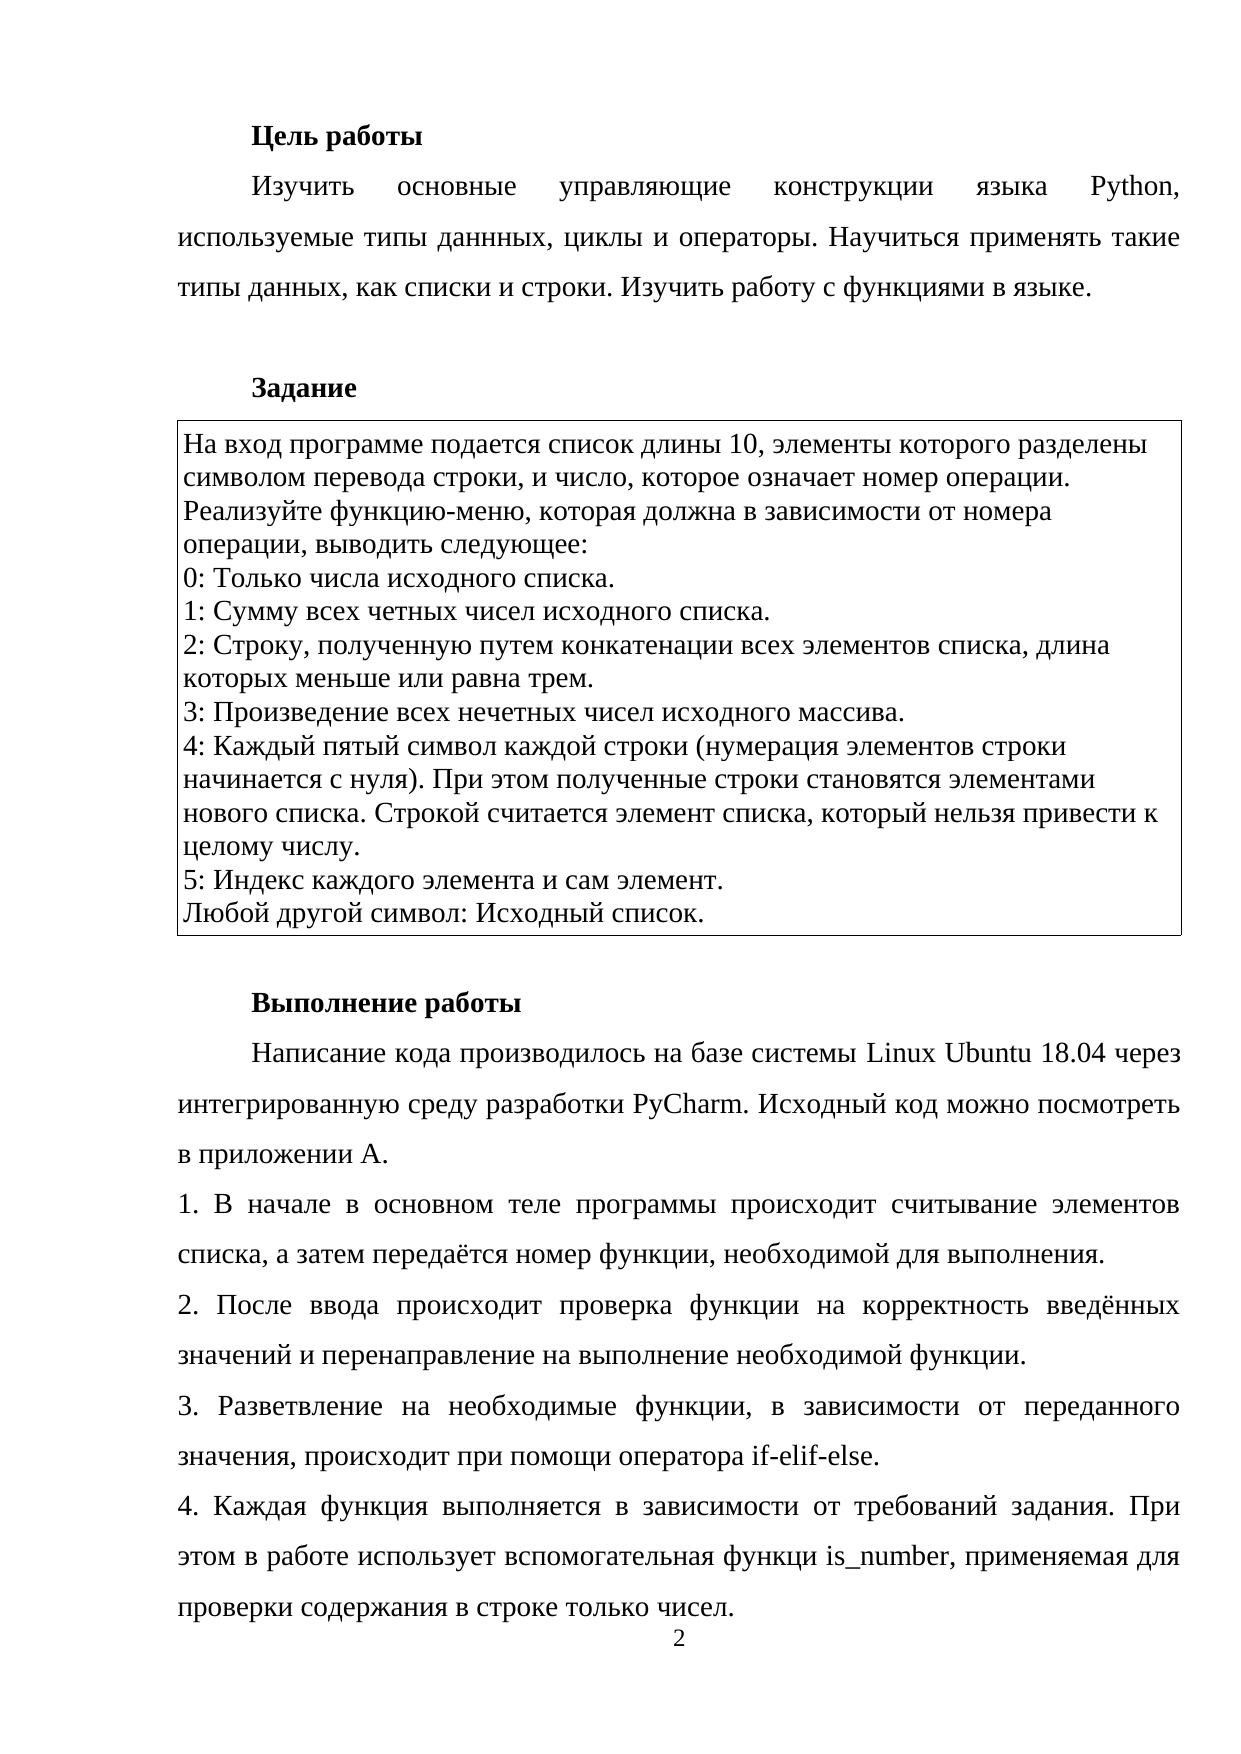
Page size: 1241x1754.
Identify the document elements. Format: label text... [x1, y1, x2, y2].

text Написание кода производилось на базе системы Linux Ubuntu 18.04 через интегрированную среду разработки PyCharm. Исходный код можно посмотреть в приложении A. [177, 1035, 1181, 1169]
table_header На вход программе подается список длины 10, элементы которого разделены символом перевода строки, и число, которое означает номер операции. Реализуйте функцию-меню, которая должна в зависимости от номера операции, выводить следующее: 0: Только числа исходного списка. 1: Сумму всех четных чисел исходного списка. 2: Строку, полученную путем конкатенации всех элементов списка, длина которых меньше или равна трем. 3: Произведение всех нечетных чисел исходного массива. 4: Каждый пятый символ каждой строки (нумерация элементов строки начинается с нуля). При этом полученные строки становятся элементами нового списка. Строкой считается элемент списка, который нельзя привести к целому числу. 5: Индекс каждого элемента и сам элемент. Любой другой символ: Исходный список. [178, 421, 1181, 935]
text 3. Разветвление на необходимые функции, в зависимости от переданного значения, происходит при помощи оператора if-elif-else. [177, 1388, 1181, 1471]
text Выполнение работы [177, 985, 1181, 1019]
text 1. В начале в основном теле программы происходит считывание элементов списка, а затем передаётся номер функции, необходимой для выполнения. [177, 1186, 1181, 1270]
text Задание [177, 370, 1181, 403]
text Цель работы [177, 118, 1181, 152]
text Изучить основные управляющие конструкции языка Python, используемые типы даннных, циклы и операторы. Научиться применять такие типы данных, как списки и строки. Изучить работу с функциями в языке. [177, 168, 1181, 303]
text 2. После ввода происходит проверка функции на корректность введённых значений и перенаправление на выполнение необходимой функции. [177, 1287, 1181, 1371]
text 4. Каждая функция выполняется в зависимости от требований задания. При этом в работе использует вспомогательная функци is_number, применяемая для проверки содержания в строке только чисел. [177, 1488, 1181, 1622]
